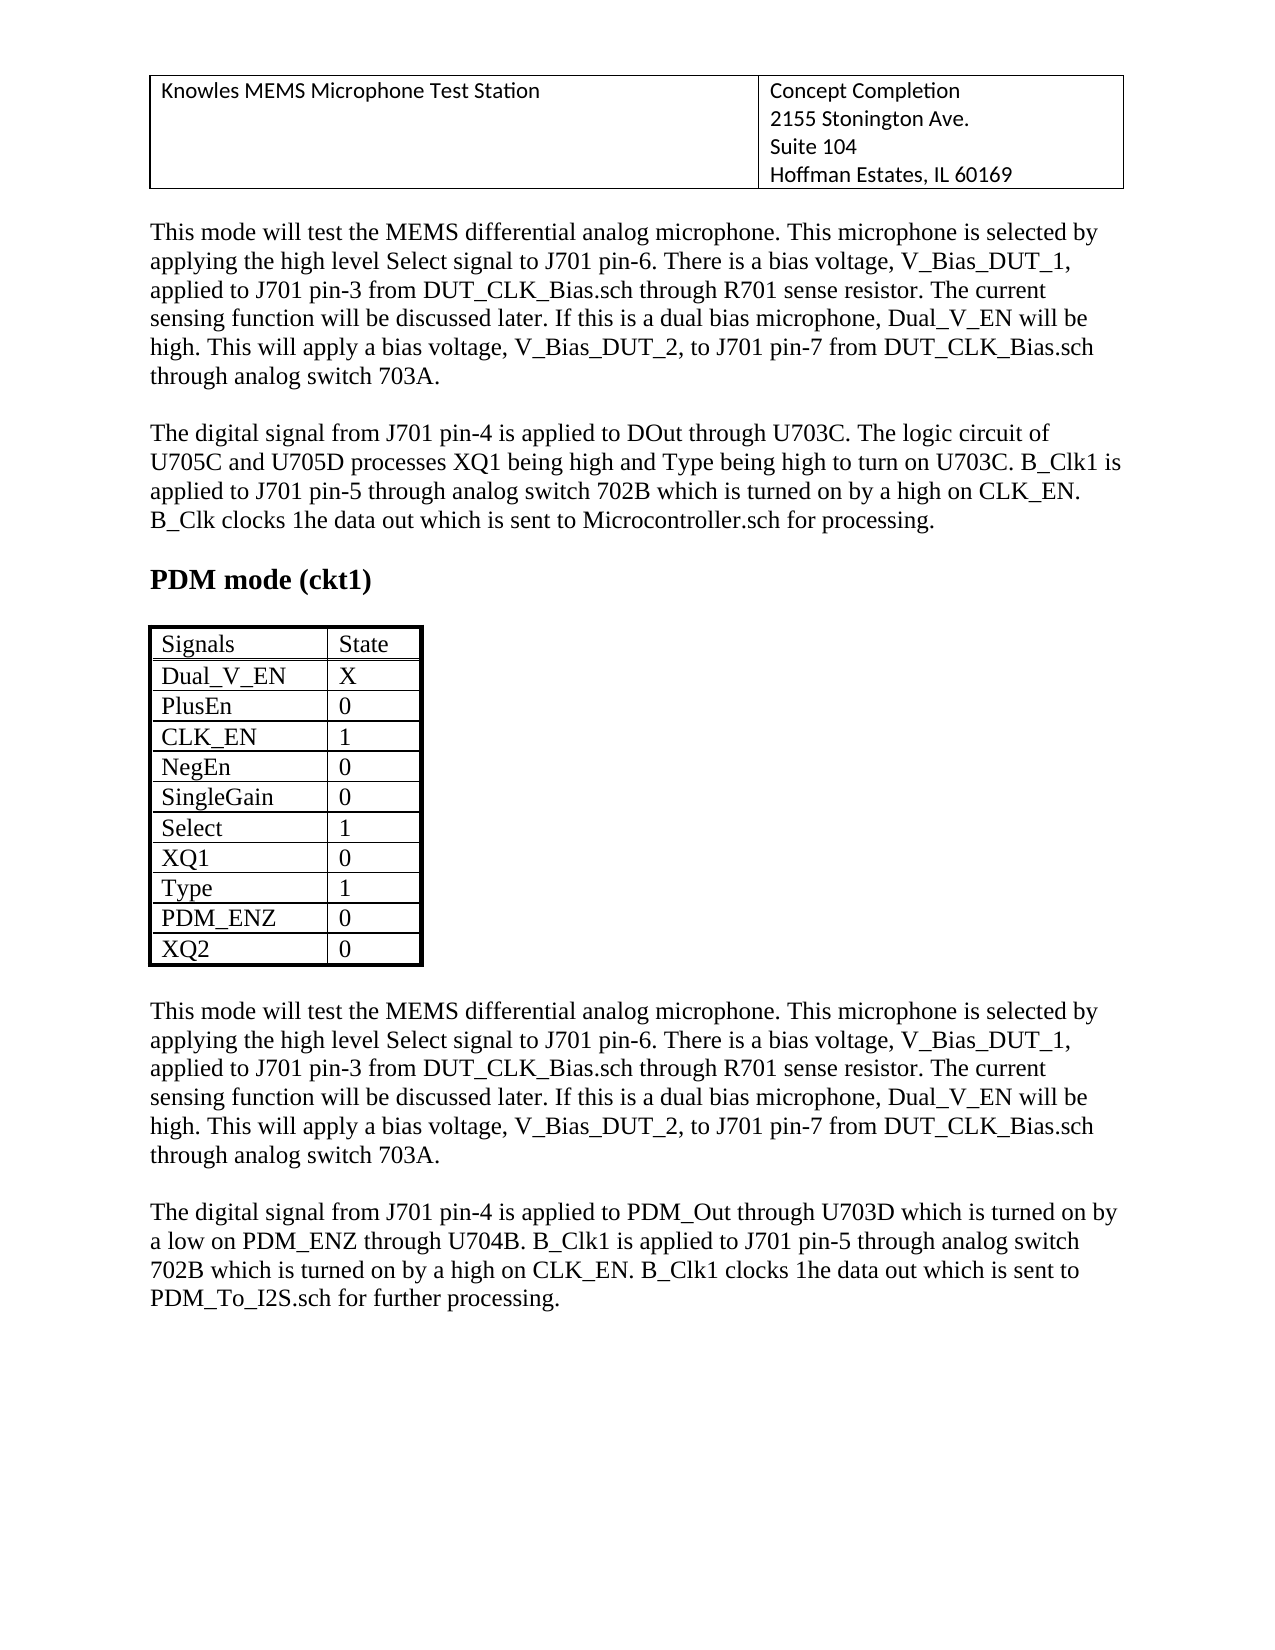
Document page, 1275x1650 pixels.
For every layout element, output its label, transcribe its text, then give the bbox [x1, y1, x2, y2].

table_cell PlusEn [152, 691, 327, 720]
table_cell 1 [328, 722, 419, 750]
table_cell 1 [328, 813, 419, 841]
table_cell 0 [328, 934, 419, 963]
table_header State [328, 629, 419, 658]
table_cell Select [152, 812, 327, 841]
table_cell XQ1 [152, 843, 327, 872]
table_cell Type [152, 873, 327, 902]
table_cell X [328, 661, 419, 690]
table_cell 0 [328, 752, 419, 781]
table_cell 0 [328, 691, 419, 720]
table_cell Dual_V_EN [152, 661, 327, 690]
table_cell SingleGain [152, 782, 327, 811]
text PDM mode (ckt1) [150, 562, 1125, 596]
table_cell 0 [328, 904, 419, 932]
table_header Signals [152, 629, 327, 658]
text The digital signal from J701 pin-4 is applied to DOut through U703C. The logic circuit of U705C and U705D processes XQ1 being high and Type being high to turn on U703C. B_Clk1 is applied to J701 pin-5 through analog switch 702B which is turned on by a high on CLK_EN. B_Clk clocks 1he data out which is sent to Microcontroller.sch for processing. [150, 418, 1125, 533]
table_cell XQ2 [152, 933, 327, 963]
table_cell CLK_EN [152, 721, 327, 750]
table_cell 0 [328, 782, 419, 811]
table_cell NegEn [152, 751, 327, 781]
table_cell PDM_ENZ [152, 903, 327, 932]
text The digital signal from J701 pin-4 is applied to PDM_Out through U703D which is turned on by a low on PDM_ENZ through U704B. B_Clk1 is applied to J701 pin-5 through analog switch 702B which is turned on by a high on CLK_EN. B_Clk1 clocks 1he data out which is sent to PDM_To_I2S.sch for further processing. [150, 1197, 1125, 1312]
table_cell 1 [328, 873, 419, 902]
text This mode will test the MEMS differential analog microphone. This microphone is selected by applying the high level Select signal to J701 pin-6. There is a bias voltage, V_Bias_DUT_1, applied to J701 pin-3 from DUT_CLK_Bias.sch through R701 sense resistor. The current sensing function will be discussed later. If this is a dual bias microphone, Dual_V_EN will be high. This will apply a bias voltage, V_Bias_DUT_2, to J701 pin-7 from DUT_CLK_Bias.sch through analog switch 703A. [150, 996, 1125, 1168]
table_cell 0 [328, 843, 419, 872]
text This mode will test the MEMS differential analog microphone. This microphone is selected by applying the high level Select signal to J701 pin-6. There is a bias voltage, V_Bias_DUT_1, applied to J701 pin-3 from DUT_CLK_Bias.sch through R701 sense resistor. The current sensing function will be discussed later. If this is a dual bias microphone, Dual_V_EN will be high. This will apply a bias voltage, V_Bias_DUT_2, to J701 pin-7 from DUT_CLK_Bias.sch through analog switch 703A. [150, 217, 1125, 390]
